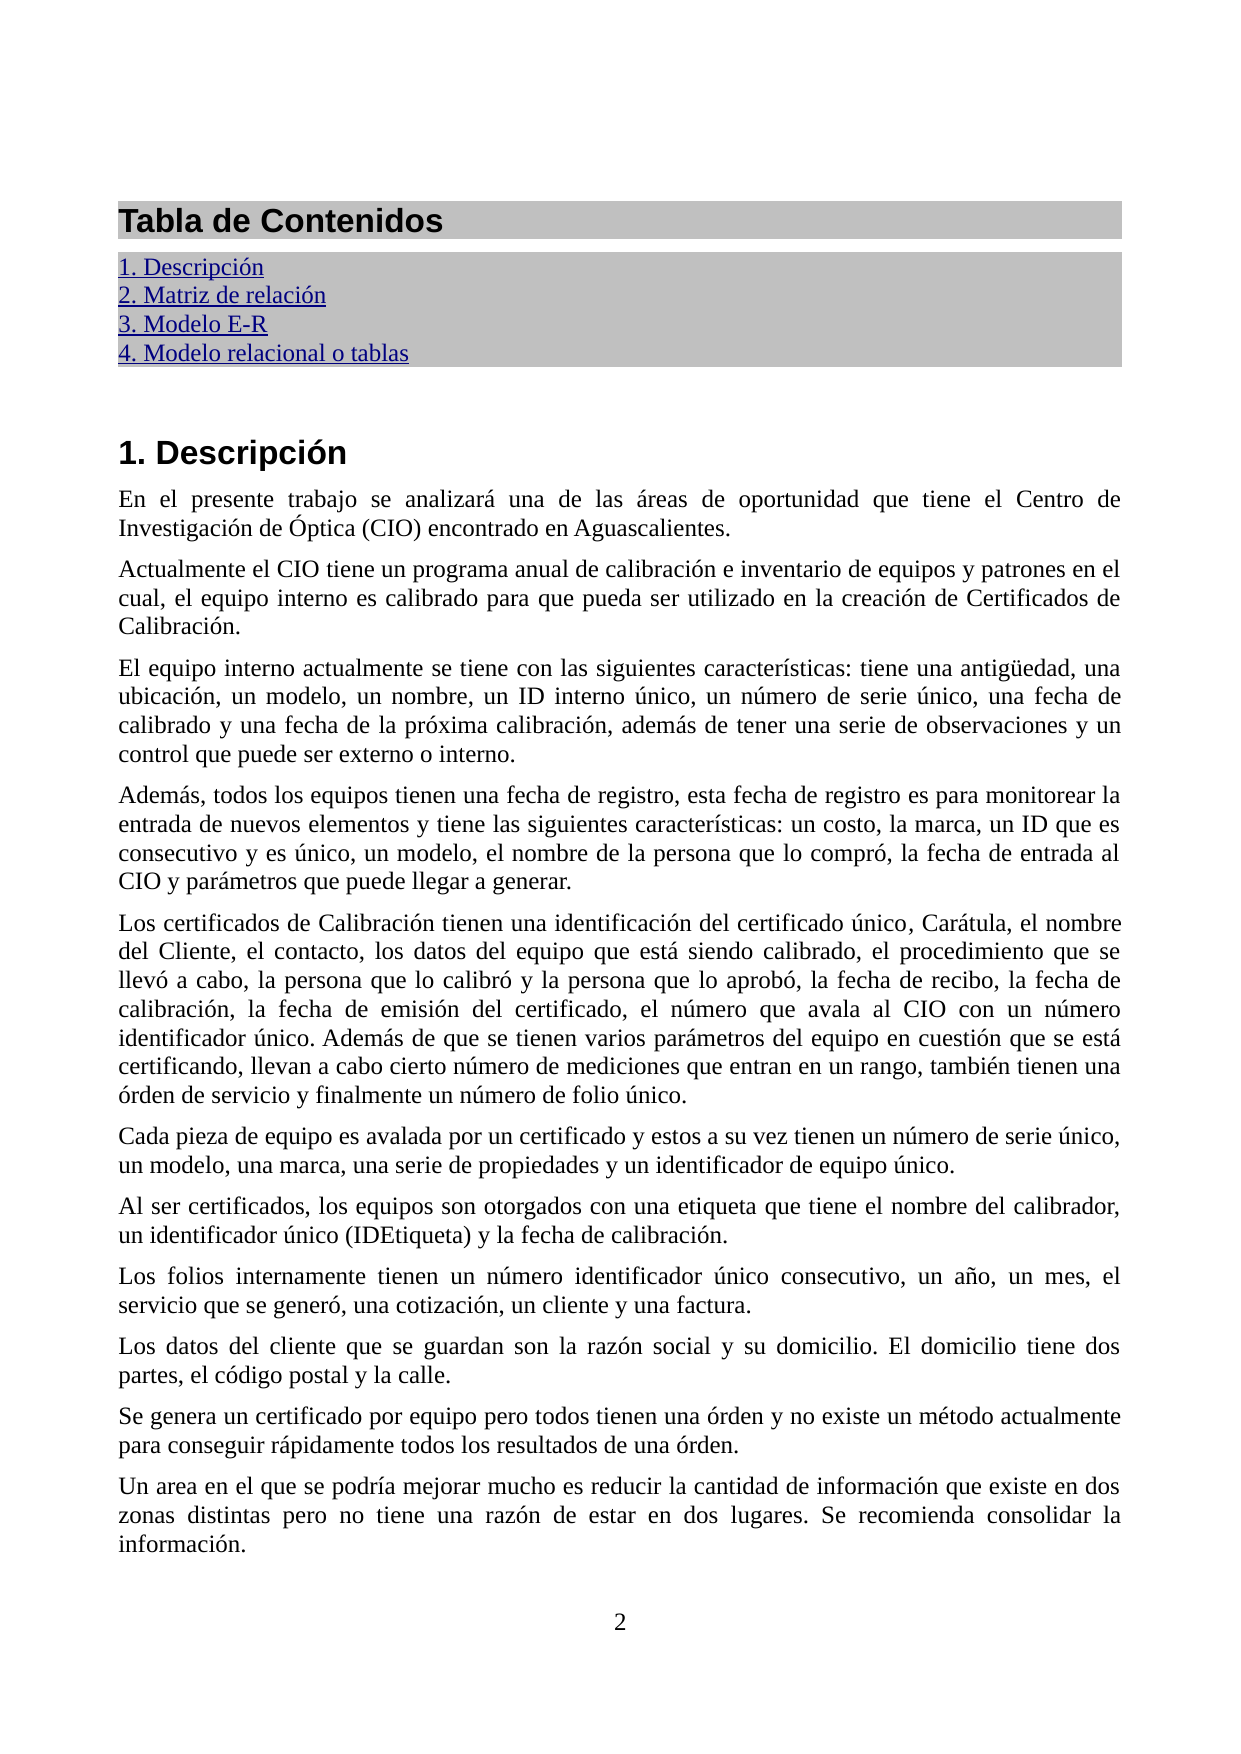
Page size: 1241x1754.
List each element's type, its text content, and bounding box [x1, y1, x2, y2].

text Al ser certificados, los equipos son otorgados con una etiqueta que tiene el nombre del calibrador, un identificador único (IDEtiqueta) y la fecha de calibración. [118, 1191, 1122, 1249]
text 4. Modelo relacional o tablas [118, 338, 1122, 367]
text Un area en el que se podría mejorar mucho es reducir la cantidad de información que existe en dos zonas distintas pero no tiene una razón de estar en dos lugares. Se recomienda consolidar la información. [118, 1471, 1122, 1558]
text 1. Descripción [118, 252, 1122, 280]
text En el presente trabajo se analizará una de las áreas de oportunidad que tiene el Centro de Investigación de Óptica (CIO) encontrado en Aguascalientes. [118, 484, 1122, 541]
text El equipo interno actualmente se tiene con las siguientes características: tiene una antigüedad, una ubicación, un modelo, un nombre, un ID interno único, un número de serie único, una fecha de calibrado y una fecha de la próxima calibración, además de tener una serie de observaciones y un control que puede ser externo o interno. [118, 653, 1122, 768]
subtitle Descripción [118, 433, 1122, 471]
text Los folios internamente tienen un número identificador único consecutivo, un año, un mes, el servicio que se generó, una cotización, un cliente y una factura. [118, 1261, 1122, 1319]
text Actualmente el CIO tiene un programa anual de calibración e inventario de equipos y patrones en el cual, el equipo interno es calibrado para que pueda ser utilizado en la creación de Certificados de Calibración. [118, 554, 1122, 640]
text Cada pieza de equipo es avalada por un certificado y estos a su vez tienen un número de serie único, un modelo, una marca, una serie de propiedades y un identificador de equipo único. [118, 1121, 1122, 1179]
subtitle Tabla de Contenidos [118, 201, 1122, 239]
text Además, todos los equipos tienen una fecha de registro, esta fecha de registro es para monitorear la entrada de nuevos elementos y tiene las siguientes características: un costo, la marca, un ID que es consecutivo y es único, un modelo, el nombre de la persona que lo compró, la fecha de entrada al CIO y parámetros que puede llegar a generar. [118, 780, 1122, 895]
text 3. Modelo E-R [118, 309, 1122, 338]
text Los certificados de Calibración tienen una identificación del certificado único, Carátula, el nombre del Cliente, el contacto, los datos del equipo que está siendo calibrado, el procedimiento que se llevó a cabo, la persona que lo calibró y la persona que lo aprobó, la fecha de recibo, la fecha de calibración, la fecha de emisión del certificado, el número que avala al CIO con un número identificador único. Además de que se tienen varios parámetros del equipo en cuestión que se está certificando, llevan a cabo cierto número de mediciones que entran en un rango, también tienen una órden de servicio y finalmente un número de folio único. [118, 908, 1122, 1109]
text 2. Matriz de relación [118, 280, 1122, 309]
text Se genera un certificado por equipo pero todos tienen una órden y no existe un método actualmente para conseguir rápidamente todos los resultados de una órden. [118, 1401, 1122, 1459]
text Los datos del cliente que se guardan son la razón social y su domicilio. El domicilio tiene dos partes, el código postal y la calle. [118, 1331, 1122, 1389]
